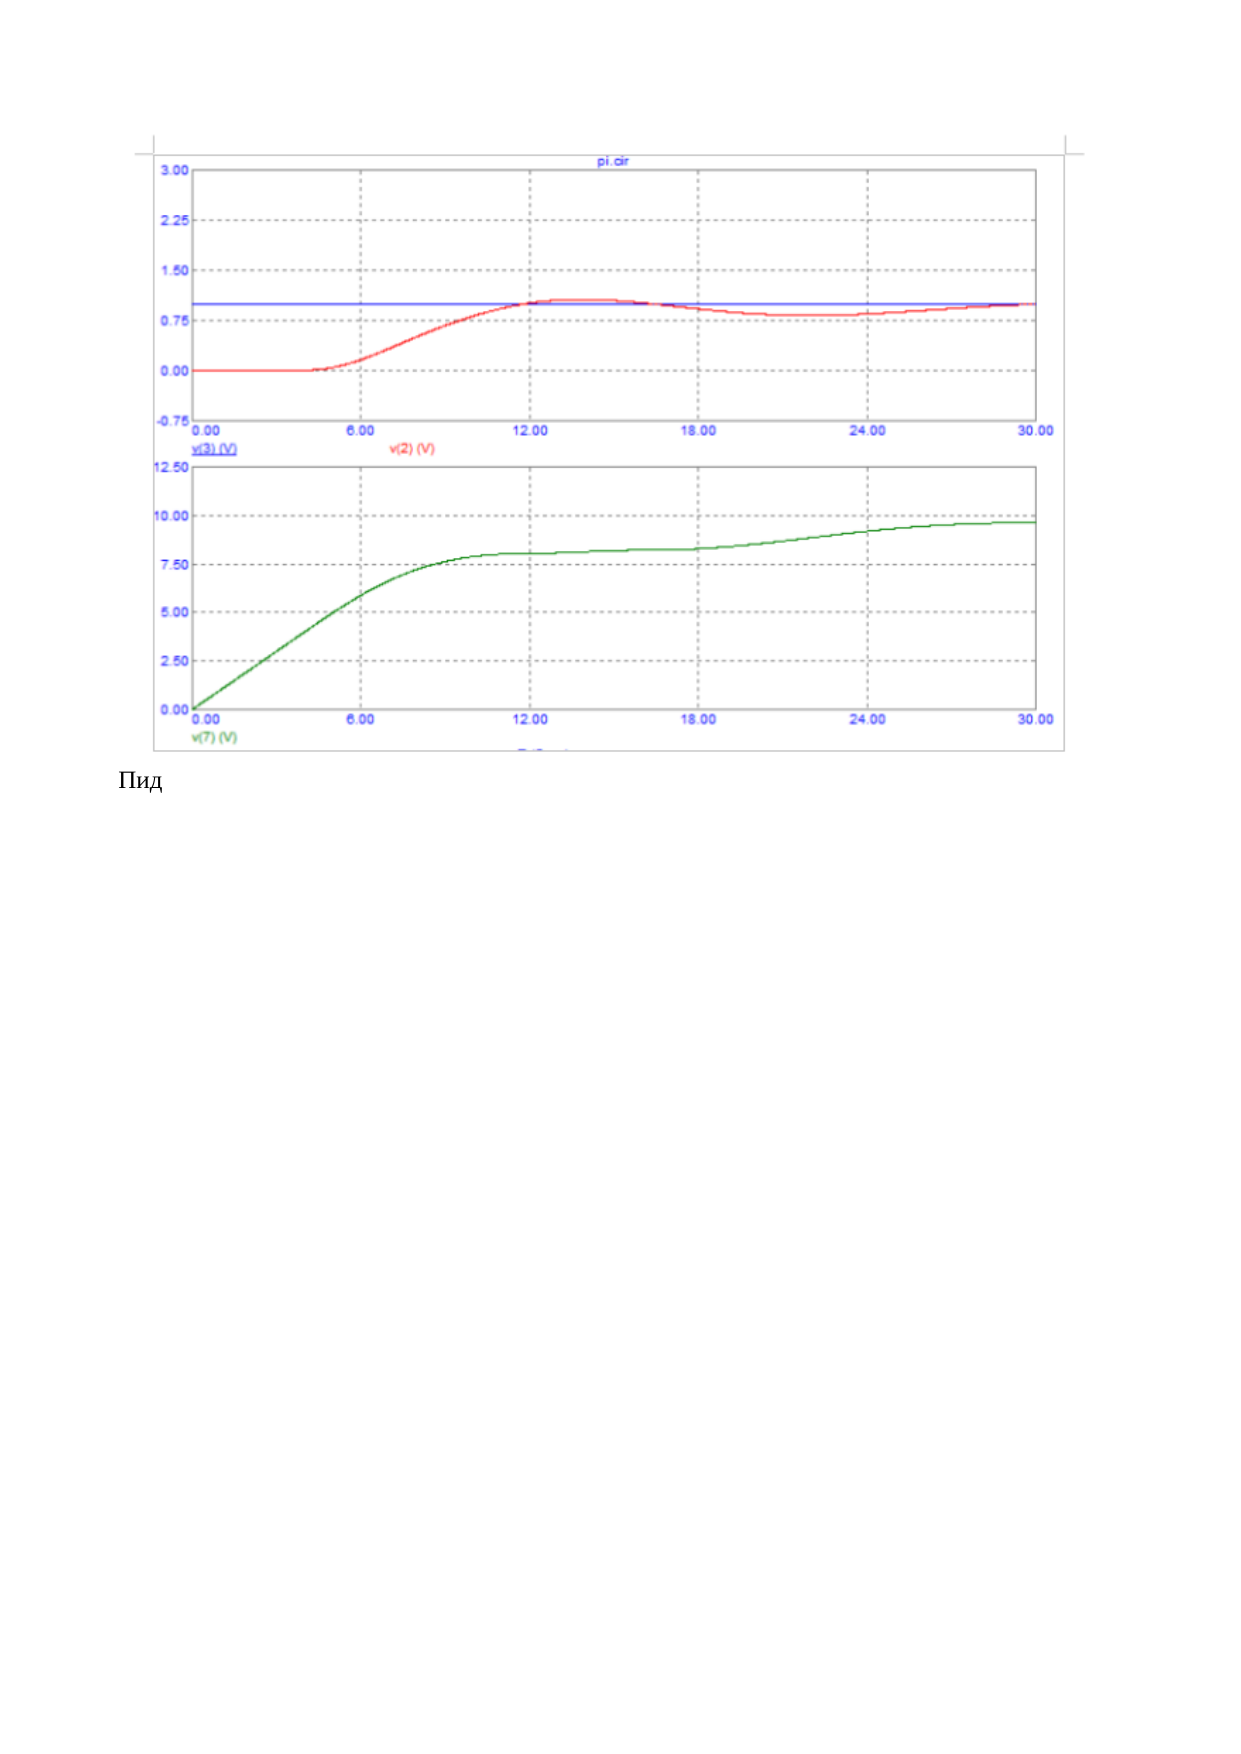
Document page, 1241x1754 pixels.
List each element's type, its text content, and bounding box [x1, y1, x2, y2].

picture [118, 118, 1123, 766]
text Пид [118, 766, 1122, 794]
